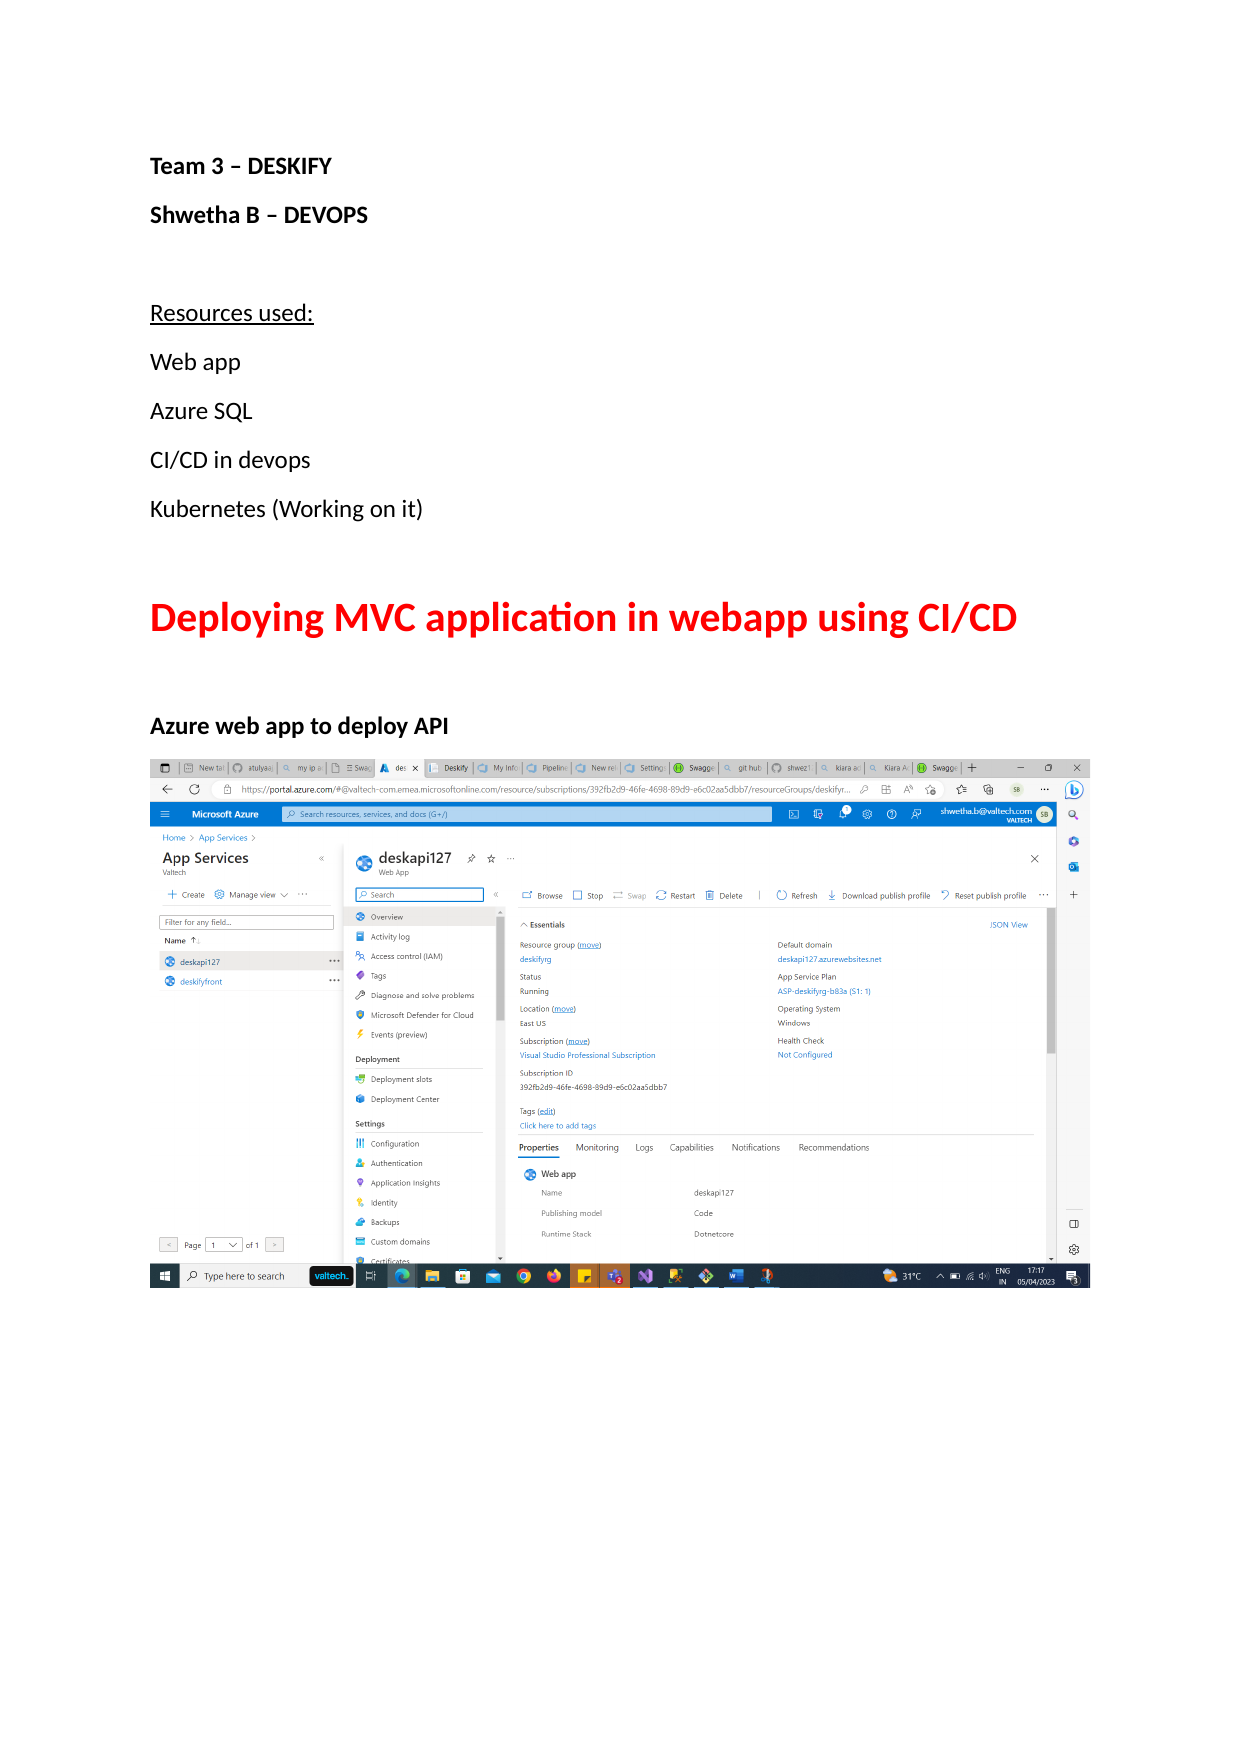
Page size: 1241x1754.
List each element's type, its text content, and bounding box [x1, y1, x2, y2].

text Azure SQL [150, 395, 1090, 425]
text Resources used: [150, 297, 1090, 327]
text CI/CD in devops [150, 444, 1090, 474]
text Web app [150, 346, 1090, 376]
text Deploying MVC application in webapp using CI/CD [150, 591, 1090, 641]
text Kubernetes (Working on it) [150, 493, 1090, 523]
text Team 3 – DESKIFY [150, 150, 1090, 181]
text Shwetha B – DEVOPS [150, 199, 1090, 229]
text Azure web app to deploy API [150, 710, 1090, 741]
